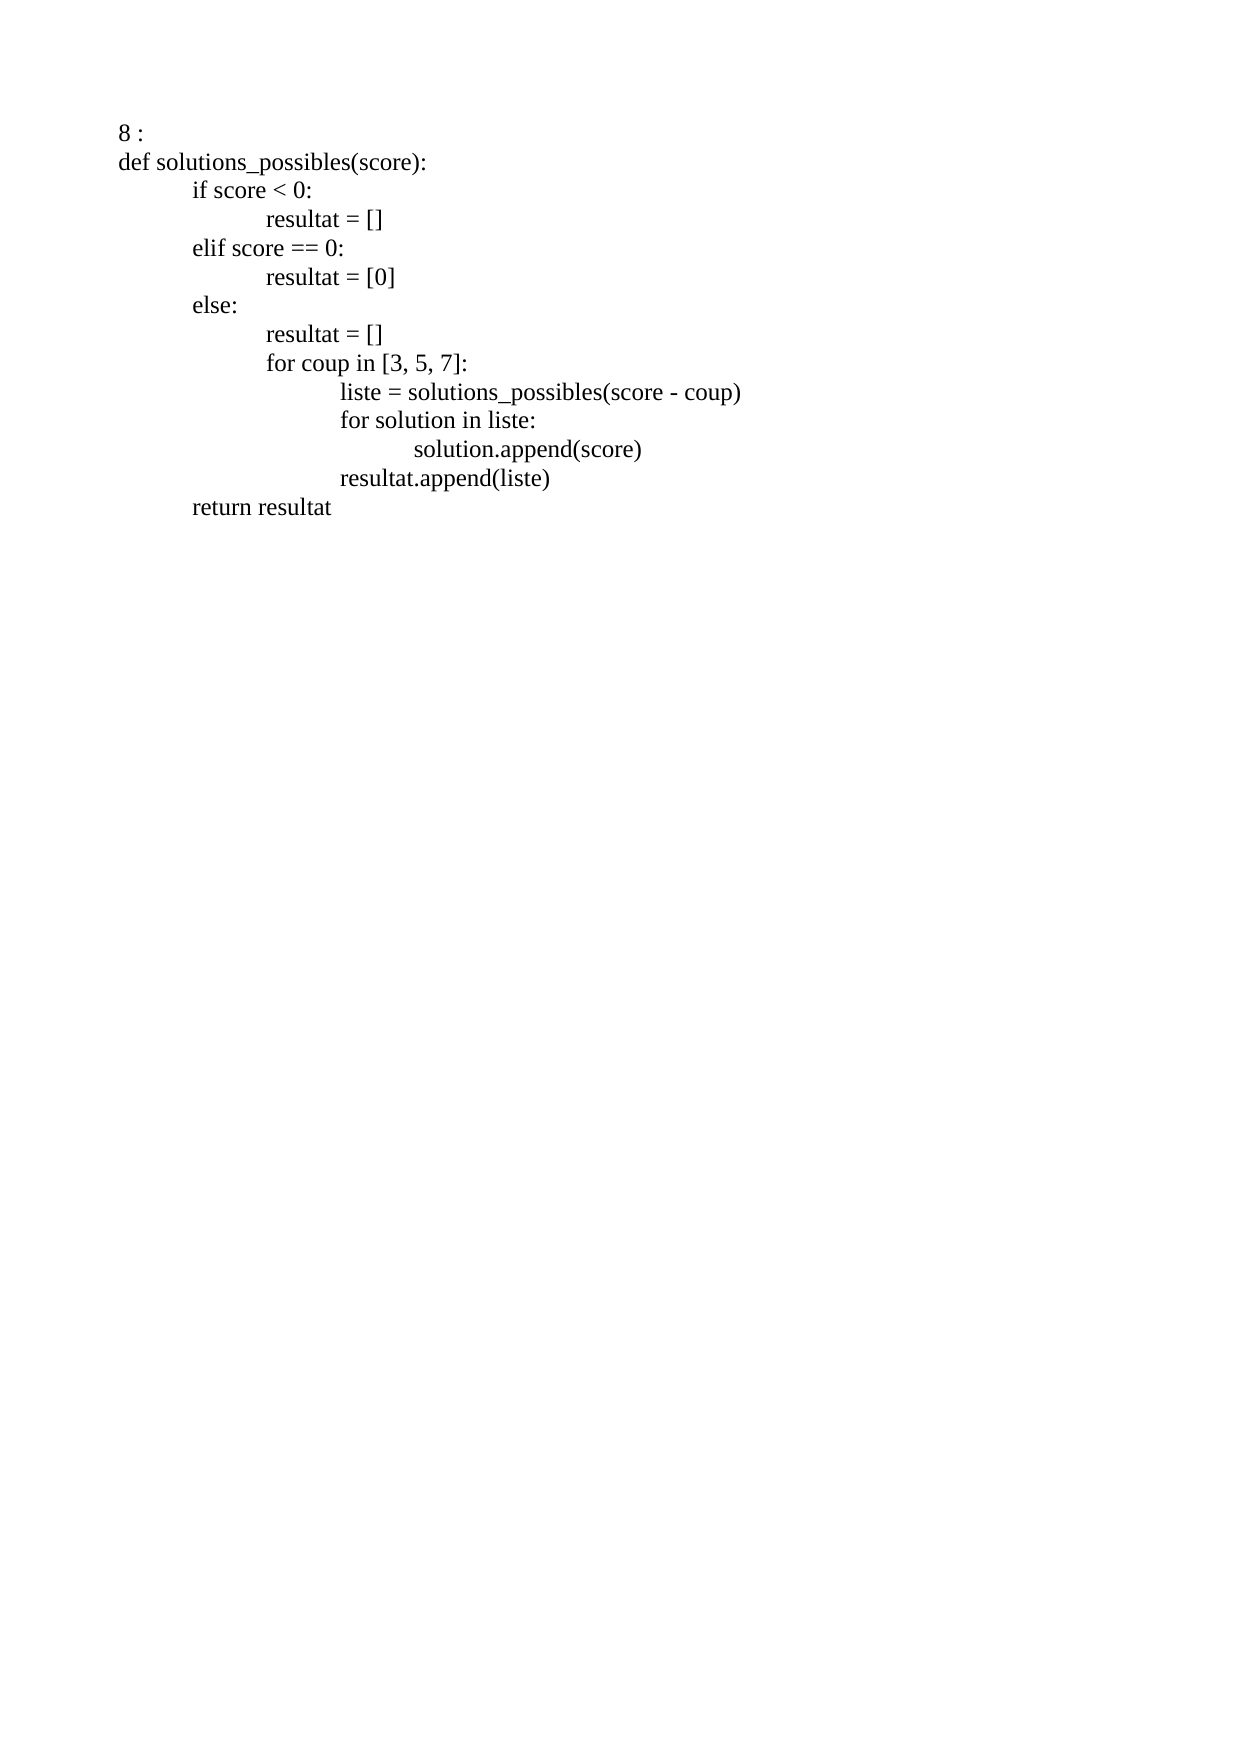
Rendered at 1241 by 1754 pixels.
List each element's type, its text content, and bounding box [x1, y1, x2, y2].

text def solutions_possibles(score): [118, 147, 1122, 176]
text for solution in liste: [118, 406, 1122, 434]
text resultat = [] [118, 319, 1122, 348]
text return resultat [118, 492, 1122, 521]
text else: [118, 291, 1122, 319]
text if score < 0: [118, 176, 1122, 204]
text solution.append(score) [118, 434, 1122, 463]
text for coup in [3, 5, 7]: [118, 348, 1122, 377]
text elif score == 0: [118, 233, 1122, 262]
text resultat = [0] [118, 262, 1122, 291]
text 8 : [118, 118, 1122, 147]
text liste = solutions_possibles(score - coup) [118, 377, 1122, 406]
text resultat.append(liste) [118, 463, 1122, 492]
text resultat = [] [118, 204, 1122, 233]
